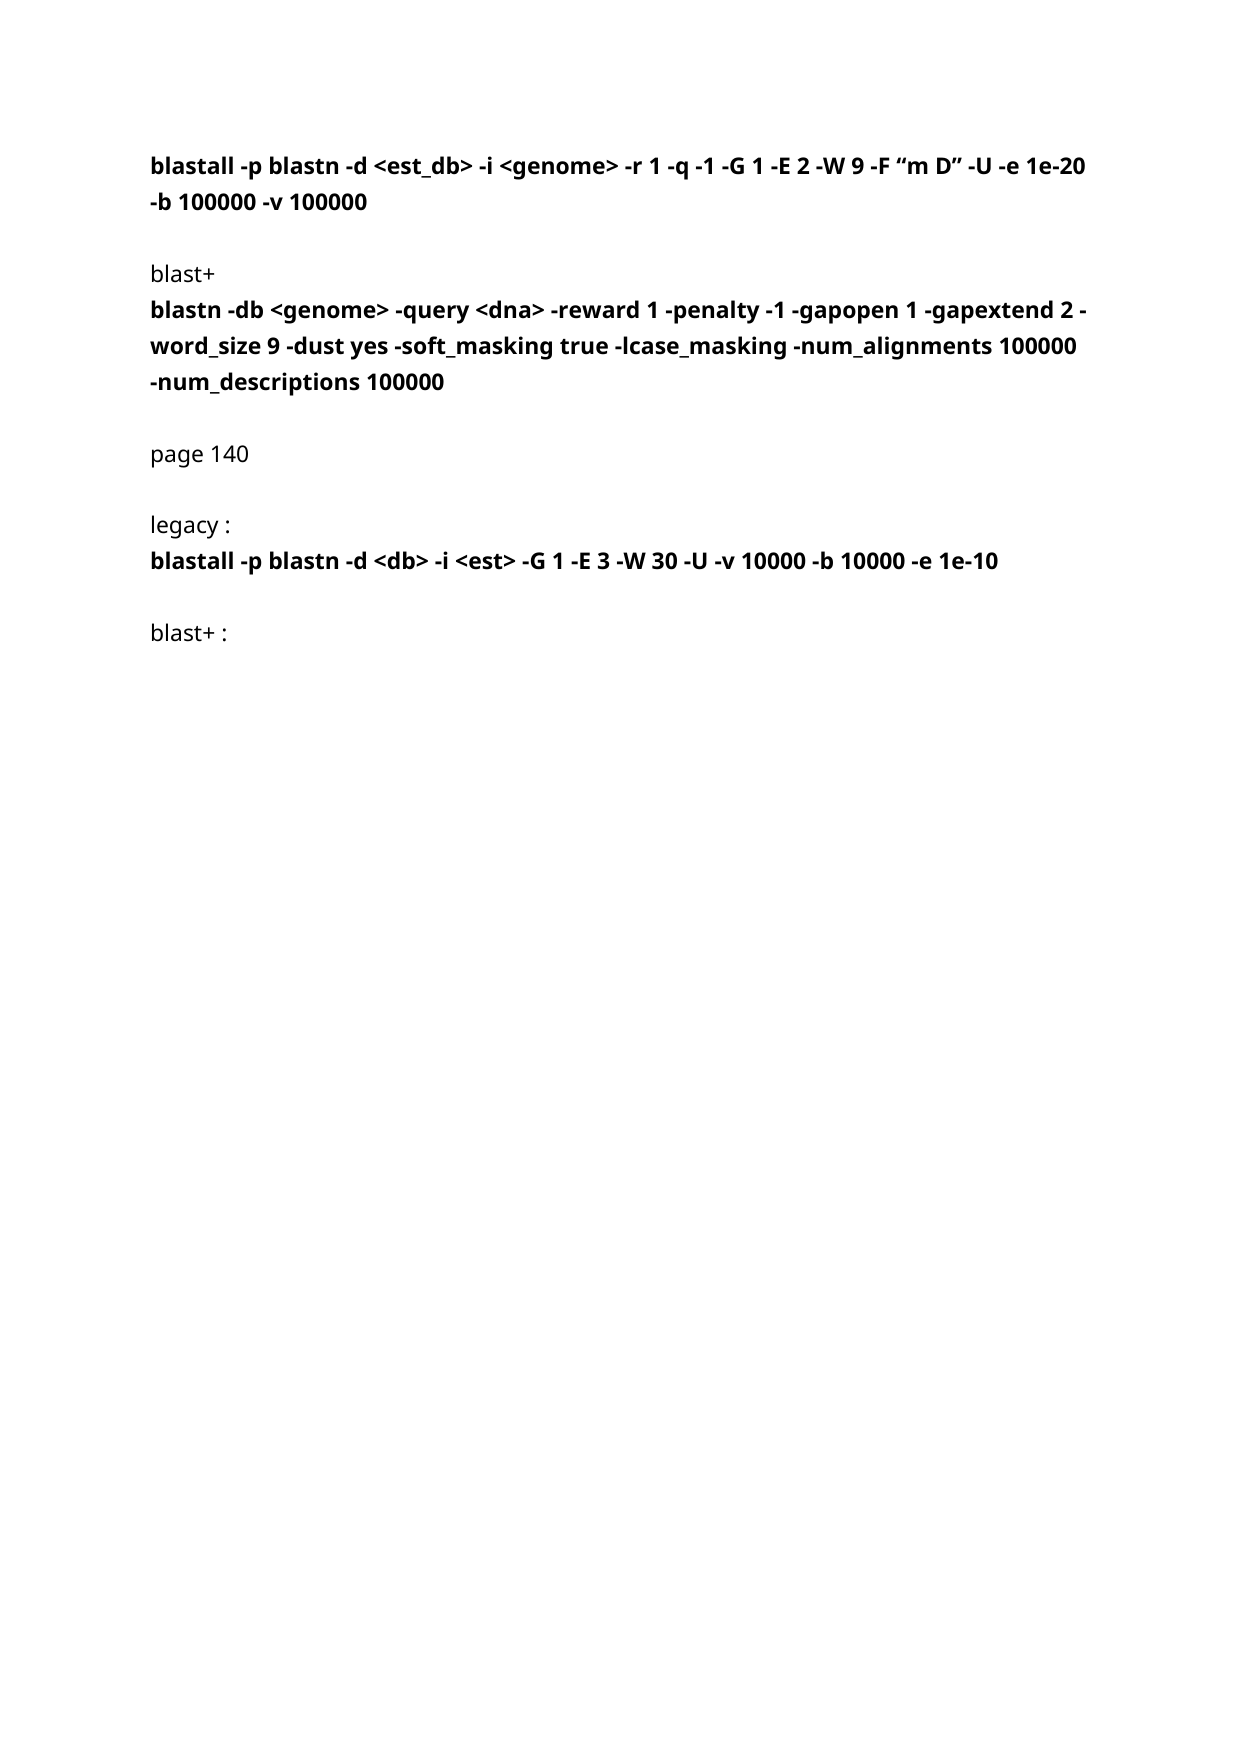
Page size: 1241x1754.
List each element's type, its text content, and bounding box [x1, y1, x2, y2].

text blastall -p blastn -d <est_db> -i <genome> -r 1 -q -1 -G 1 -E 2 -W 9 -F “m D” -U -e 1e-20 -b 100000 -v 100000 [150, 150, 1090, 217]
text blastn -db <genome> -query <dna> -reward 1 -penalty -1 -gapopen 1 -gapextend 2 -word_size 9 -dust yes -soft_masking true -lcase_masking -num_alignments 100000 -num_descriptions 100000 [150, 294, 1090, 397]
text legacy : [150, 509, 1090, 541]
text blastall -p blastn -d <db> -i <est> -G 1 -E 3 -W 30 -U -v 10000 -b 10000 -e 1e-10 [150, 545, 1090, 577]
text page 140 [150, 437, 1090, 469]
text blast+ : [150, 617, 1090, 648]
text blast+ [150, 258, 1090, 289]
